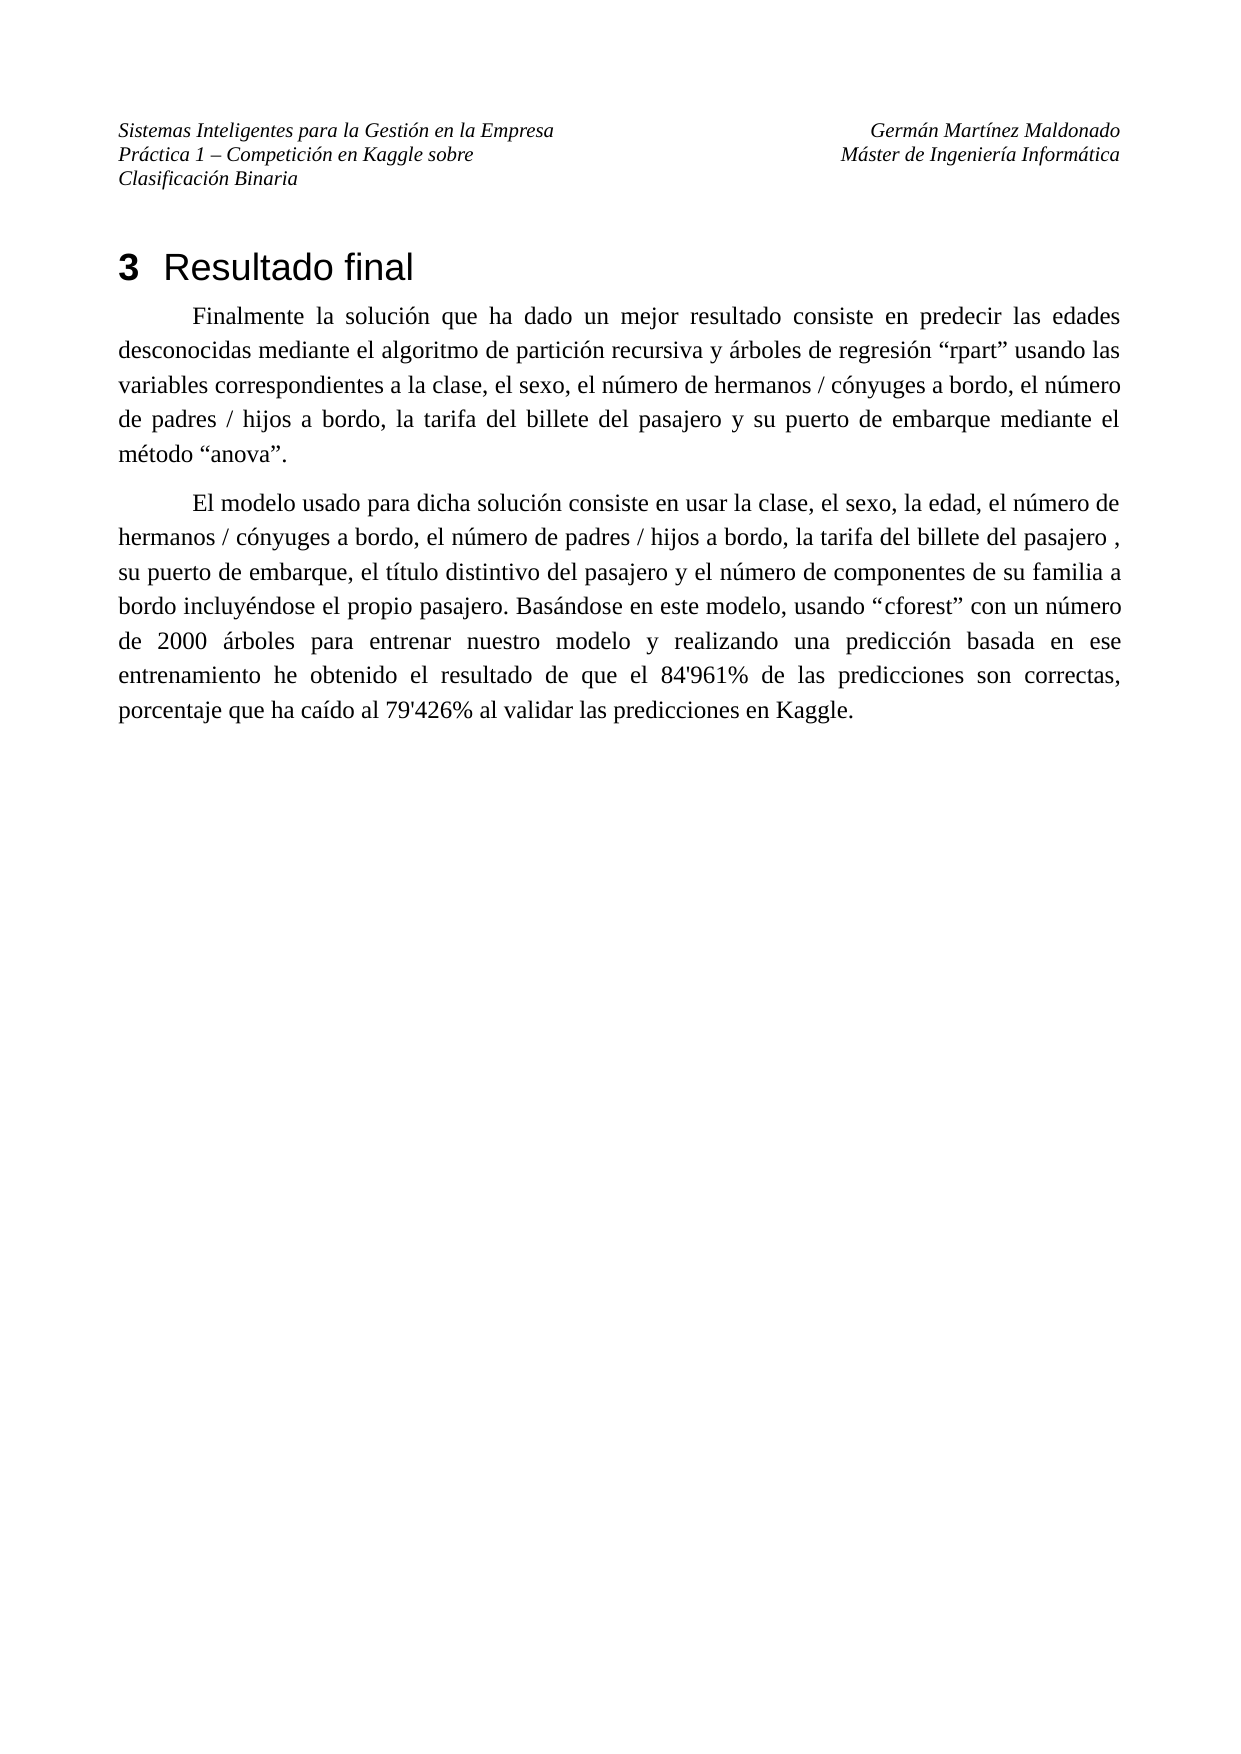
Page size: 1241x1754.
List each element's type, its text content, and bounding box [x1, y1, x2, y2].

subtitle Resultado final [118, 245, 1122, 288]
text El modelo usado para dicha solución consiste en usar la clase, el sexo, la edad, el número de hermanos / cónyuges a bordo, el número de padres / hijos a bordo, la tarifa del billete del pasajero , su puerto de embarque, el título distintivo del pasajero y el número de componentes de su familia a bordo incluyéndose el propio pasajero. Basándose en este modelo, usando “cforest” con un número de 2000 árboles para entrenar nuestro modelo y realizando una predicción basada en ese entrenamiento he obtenido el resultado de que el 84'961% de las predicciones son correctas, porcentaje que ha caído al 79'426% al validar las predicciones en Kaggle. [118, 488, 1122, 723]
text Finalmente la solución que ha dado un mejor resultado consiste en predecir las edades desconocidas mediante el algoritmo de partición recursiva y árboles de regresión “rpart” usando las variables correspondientes a la clase, el sexo, el número de hermanos / cónyuges a bordo, el número de padres / hijos a bordo, la tarifa del billete del pasajero y su puerto de embarque mediante el método “anova”. [118, 301, 1122, 468]
